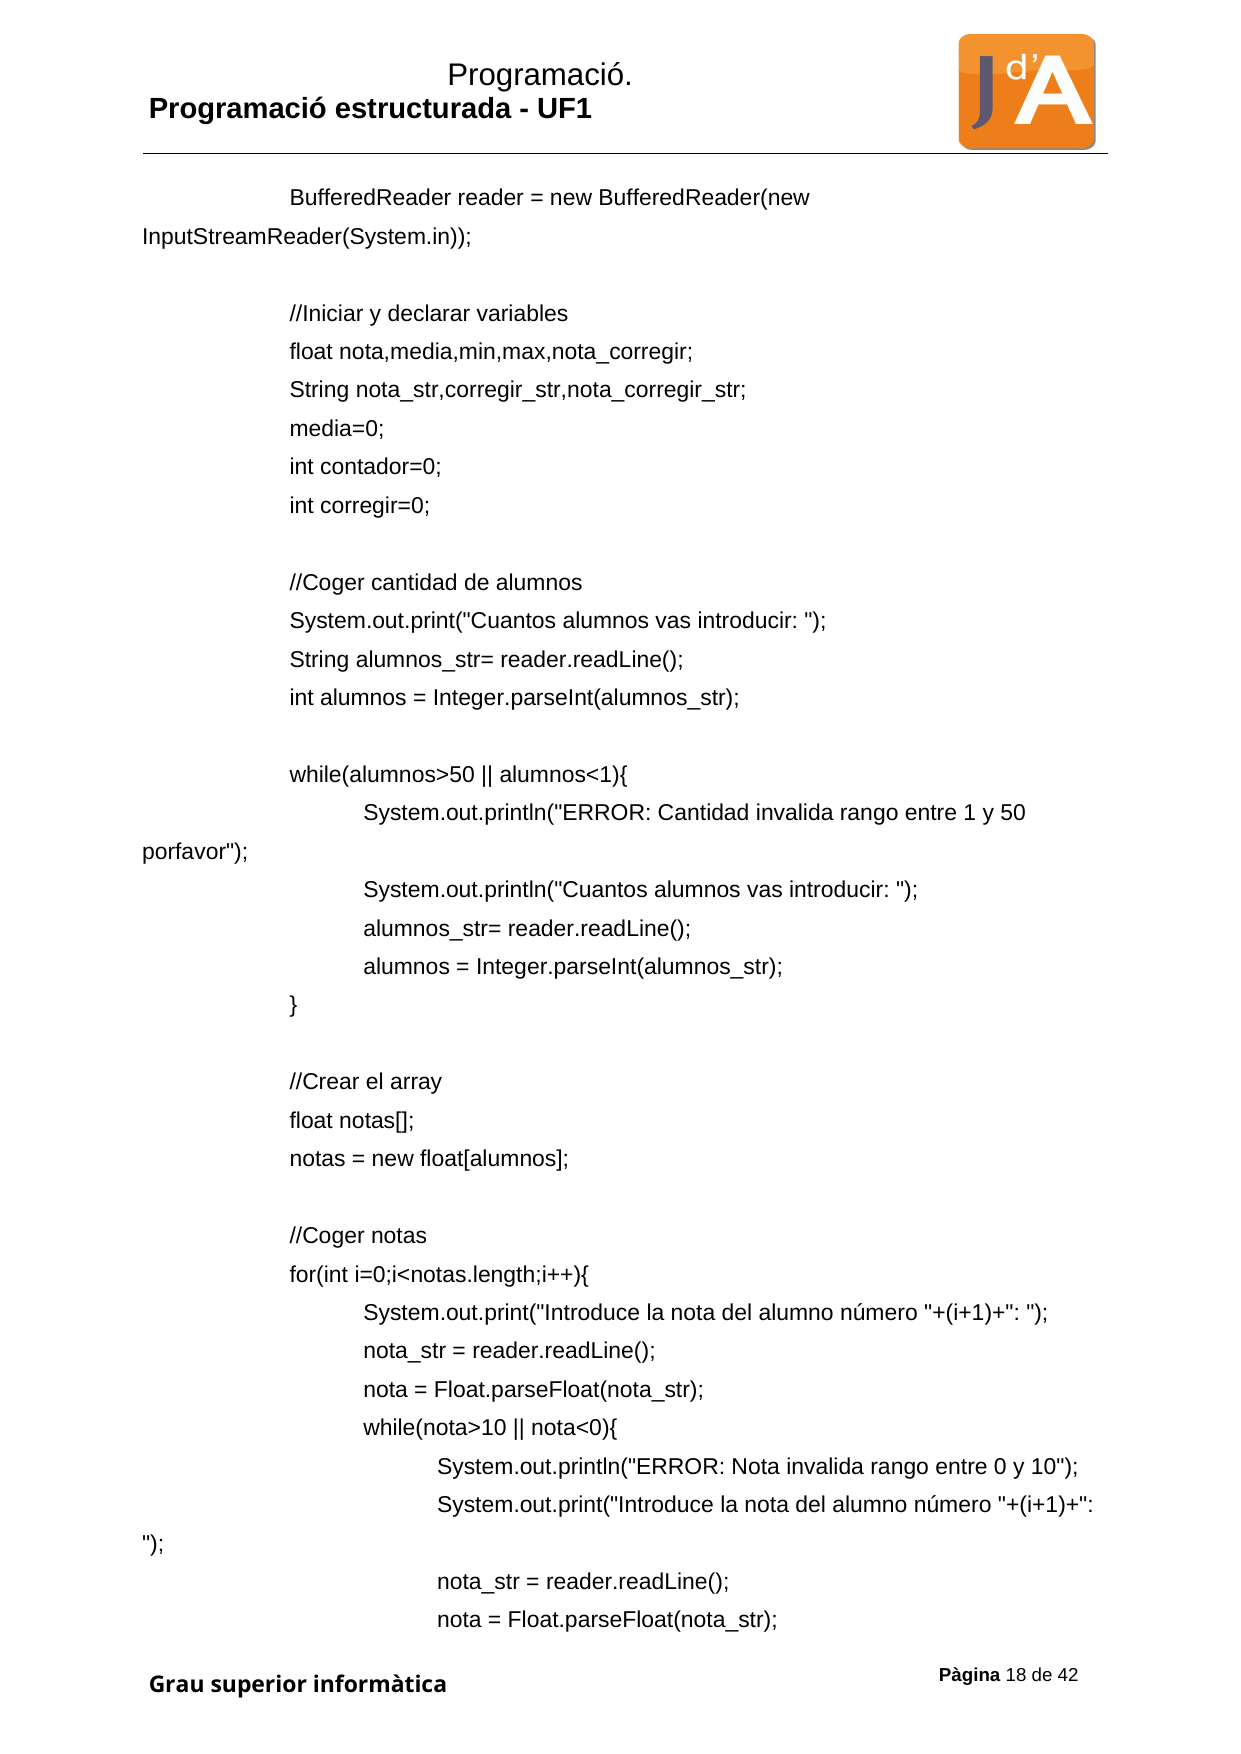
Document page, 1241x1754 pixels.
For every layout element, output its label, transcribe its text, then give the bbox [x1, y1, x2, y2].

text nota = Float.parseFloat(nota_str); [142, 1377, 1107, 1402]
text //Iniciar y declarar variables [142, 300, 1107, 326]
text float notas[]; [142, 1107, 1107, 1133]
text //Crear el array [142, 1069, 1107, 1095]
text String alumnos_str= reader.readLine(); [142, 646, 1107, 672]
text String nota_str,corregir_str,nota_corregir_str; [142, 377, 1107, 403]
text nota = Float.parseFloat(nota_str); [142, 1607, 1107, 1633]
text int contador=0; [142, 454, 1107, 480]
text } [142, 992, 1107, 1018]
text nota_str = reader.readLine(); [142, 1338, 1107, 1364]
text notas = new float[alumnos]; [142, 1146, 1107, 1172]
text for(int i=0;i<notas.length;i++){ [142, 1261, 1107, 1287]
text //Coger cantidad de alumnos [142, 569, 1107, 595]
text media=0; [142, 416, 1107, 441]
text System.out.print("Introduce la nota del alumno número "+(i+1)+": "); [142, 1300, 1107, 1325]
text nota_str = reader.readLine(); [142, 1569, 1107, 1594]
text int corregir=0; [142, 492, 1107, 518]
text System.out.println("Cuantos alumnos vas introducir: "); [142, 877, 1107, 902]
text int alumnos = Integer.parseInt(alumnos_str); [142, 685, 1107, 710]
text System.out.print("Cuantos alumnos vas introducir: "); [142, 608, 1107, 633]
text float nota,media,min,max,nota_corregir; [142, 339, 1107, 364]
text System.out.println("ERROR: Cantidad invalida rango entre 1 y 50 porfavor"); [142, 800, 1107, 864]
text System.out.println("ERROR: Nota invalida rango entre 0 y 10"); [142, 1453, 1107, 1479]
text alumnos = Integer.parseInt(alumnos_str); [142, 954, 1107, 979]
text while(nota>10 || nota<0){ [142, 1415, 1107, 1441]
picture [958, 34, 1096, 150]
text alumnos_str= reader.readLine(); [142, 915, 1107, 941]
text //Coger notas [142, 1223, 1107, 1248]
text BufferedReader reader = new BufferedReader(new InputStreamReader(System.in)); [142, 185, 1107, 249]
text while(alumnos>50 || alumnos<1){ [142, 762, 1107, 787]
text System.out.print("Introduce la nota del alumno número "+(i+1)+": "); [142, 1492, 1107, 1556]
